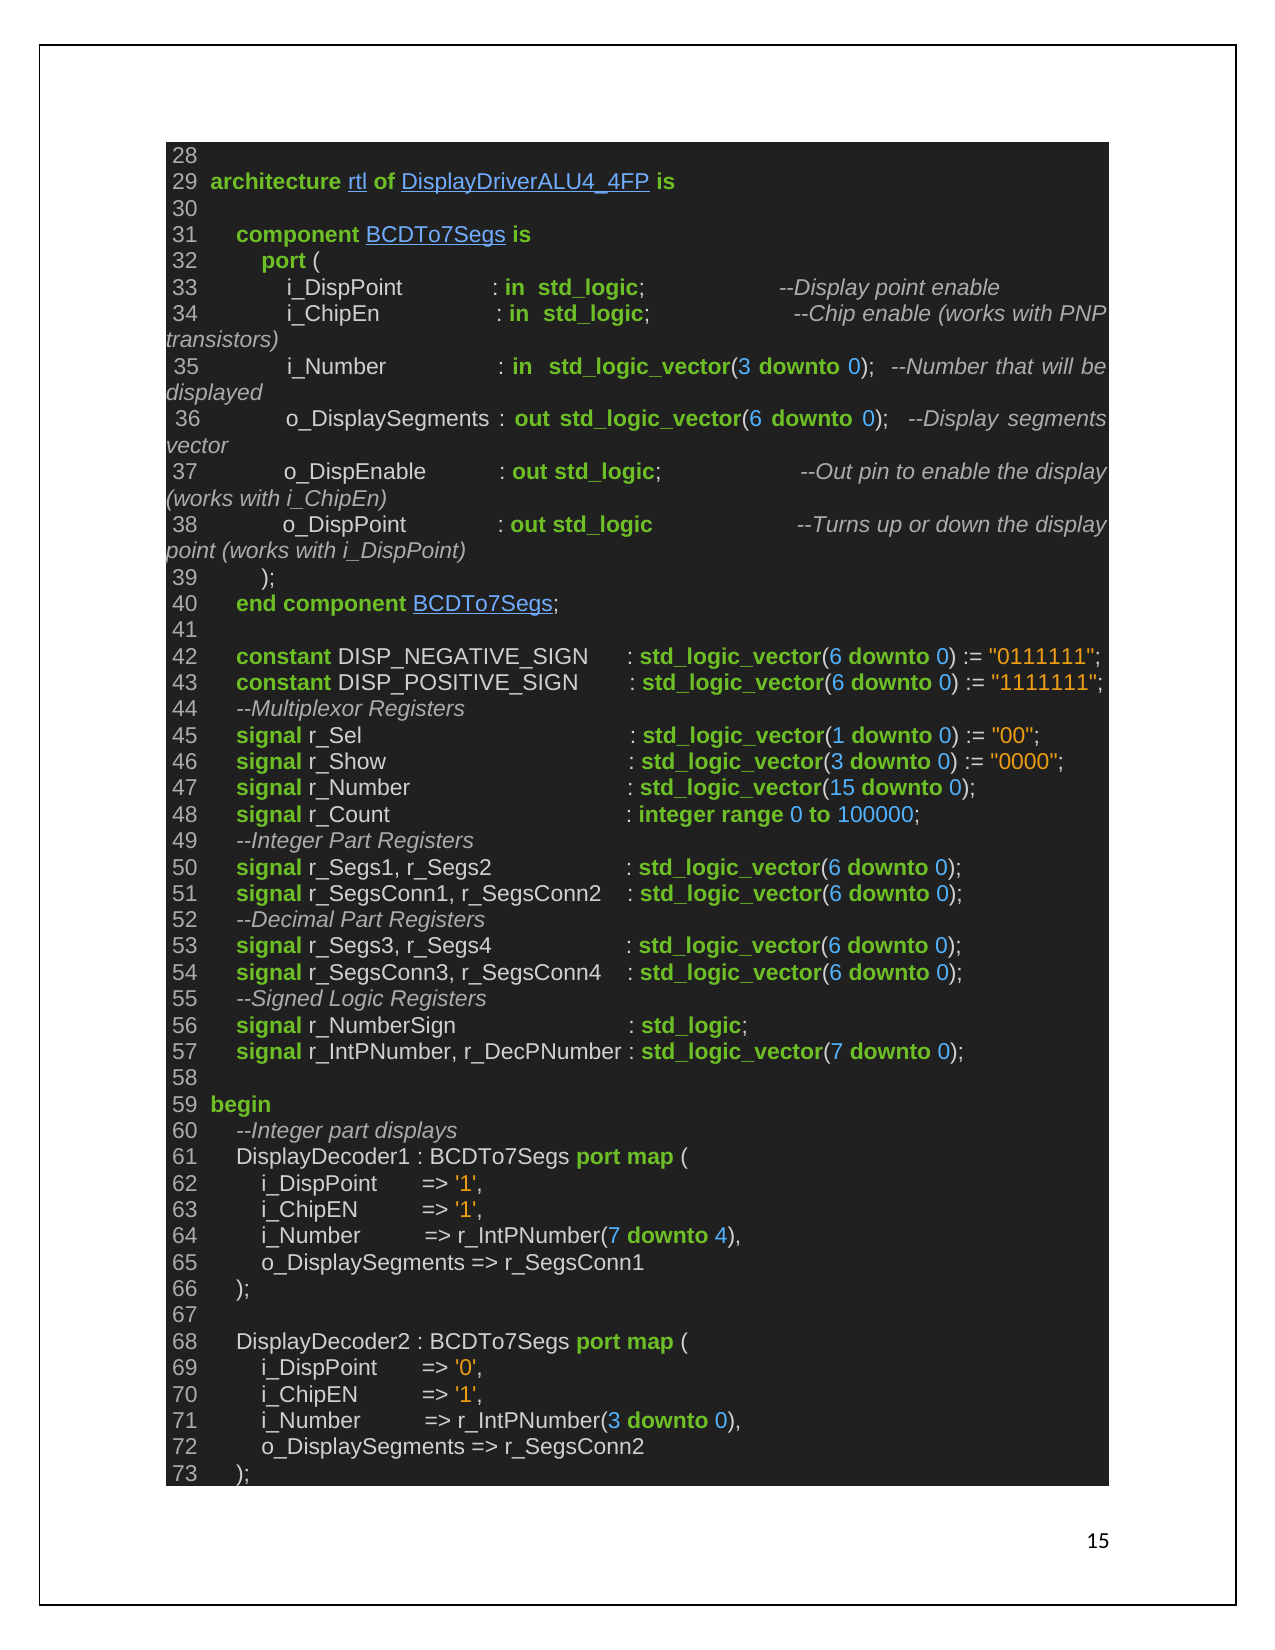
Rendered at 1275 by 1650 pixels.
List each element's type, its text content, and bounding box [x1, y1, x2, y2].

text 34 i_ChipEn : in std_logic; --Chip enable (works with PNP transistors) [166, 300, 1109, 353]
text 38 o_DispPoint : out std_logic --Turns up or down the display point (works with i_DispPoint) [166, 511, 1109, 563]
text 42 constant DISP_NEGATIVE_SIGN : std_logic_vector(6 downto 0) := "0111111"; [166, 643, 1109, 669]
text 61 DisplayDecoder1 : BCDTo7Segs port map ( [166, 1143, 1109, 1170]
text 69 i_DispPoint => '0', [166, 1354, 1109, 1381]
text 65 o_DisplaySegments => r_SegsConn1 [166, 1249, 1109, 1275]
text 49 --Integer Part Registers [166, 827, 1109, 853]
text 51 signal r_SegsConn1, r_SegsConn2 : std_logic_vector(6 downto 0); [166, 880, 1109, 906]
text 33 i_DispPoint : in std_logic; --Display point enable [166, 274, 1109, 300]
text 35 i_Number : in std_logic_vector(3 downto 0); --Number that will be displayed [166, 353, 1109, 405]
text 62 i_DispPoint => '1', [166, 1170, 1109, 1196]
text 70 i_ChipEN => '1', [166, 1381, 1109, 1407]
text 55 --Signed Logic Registers [166, 985, 1109, 1012]
text 46 signal r_Show : std_logic_vector(3 downto 0) := "0000"; [166, 748, 1109, 774]
text 58 [166, 1064, 1109, 1091]
text 28 [166, 142, 1109, 168]
text 29 architecture rtl of DisplayDriverALU4_4FP is [166, 168, 1109, 194]
text 63 i_ChipEN => '1', [166, 1196, 1109, 1222]
text 66 ); [166, 1275, 1109, 1301]
text 48 signal r_Count : integer range 0 to 100000; [166, 801, 1109, 827]
text 73 ); [166, 1459, 1109, 1486]
text 43 constant DISP_POSITIVE_SIGN : std_logic_vector(6 downto 0) := "1111111"; [166, 669, 1109, 695]
text 67 [166, 1301, 1109, 1328]
text 59 begin [166, 1091, 1109, 1117]
text 41 [166, 616, 1109, 643]
text 57 signal r_IntPNumber, r_DecPNumber : std_logic_vector(7 downto 0); [166, 1038, 1109, 1064]
text 45 signal r_Sel : std_logic_vector(1 downto 0) := "00"; [166, 722, 1109, 748]
text 30 [166, 194, 1109, 221]
text 50 signal r_Segs1, r_Segs2 : std_logic_vector(6 downto 0); [166, 853, 1109, 880]
text 47 signal r_Number : std_logic_vector(15 downto 0); [166, 774, 1109, 801]
text 54 signal r_SegsConn3, r_SegsConn4 : std_logic_vector(6 downto 0); [166, 959, 1109, 985]
text 56 signal r_NumberSign : std_logic; [166, 1012, 1109, 1038]
text 72 o_DisplaySegments => r_SegsConn2 [166, 1433, 1109, 1459]
text 32 port ( [166, 247, 1109, 274]
text 37 o_DispEnable : out std_logic; --Out pin to enable the display (works with i_ChipEn) [166, 458, 1109, 511]
text 71 i_Number => r_IntPNumber(3 downto 0), [166, 1407, 1109, 1433]
text 60 --Integer part displays [166, 1117, 1109, 1143]
text 40 end component BCDTo7Segs; [166, 590, 1109, 616]
text 64 i_Number => r_IntPNumber(7 downto 4), [166, 1222, 1109, 1249]
text 68 DisplayDecoder2 : BCDTo7Segs port map ( [166, 1328, 1109, 1354]
text 39 ); [166, 563, 1109, 590]
text 36 o_DisplaySegments : out std_logic_vector(6 downto 0); --Display segments vector [166, 405, 1109, 458]
text 53 signal r_Segs3, r_Segs4 : std_logic_vector(6 downto 0); [166, 932, 1109, 959]
text 31 component BCDTo7Segs is [166, 221, 1109, 247]
text 44 --Multiplexor Registers [166, 695, 1109, 722]
text 52 --Decimal Part Registers [166, 906, 1109, 932]
